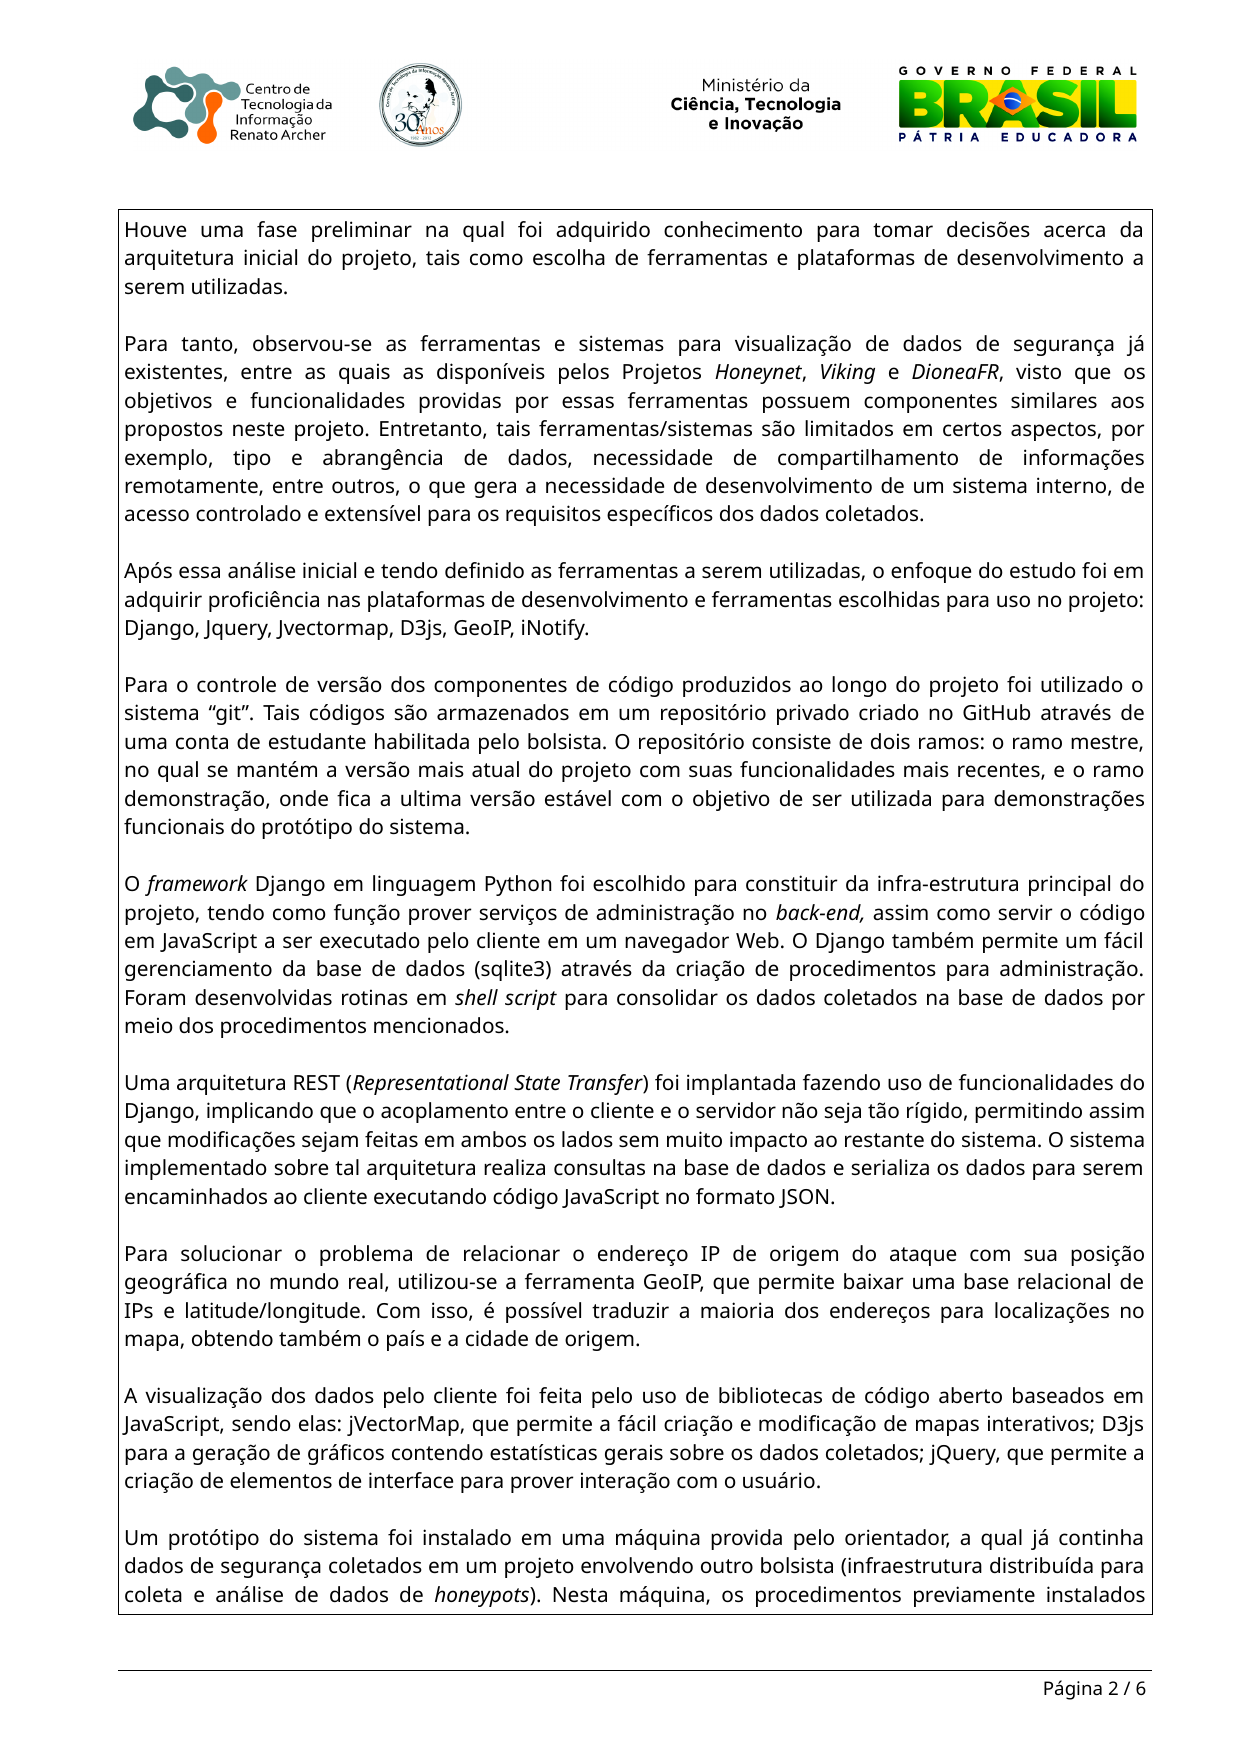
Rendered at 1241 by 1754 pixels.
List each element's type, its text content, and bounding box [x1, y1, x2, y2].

picture [133, 59, 1137, 151]
table_cell Houve uma fase preliminar na qual foi adquirido conhecimento para tomar decisões acerca da arquitetura inicial do projeto, tais como escolha de ferramentas e plataformas de desenvolvimento a serem utilizadas. Para tanto, observou-se as ferramentas e sistemas para visualização de dados de segurança já existentes, entre as quais as disponíveis pelos Projetos Honeynet, Viking e DioneaFR, visto que os objetivos e funcionalidades providas por essas ferramentas possuem componentes similares aos propostos neste projeto. Entretanto, tais ferramentas/sistemas são limitados em certos aspectos, por exemplo, tipo e abrangência de dados, necessidade de compartilhamento de informações remotamente, entre outros, o que gera a necessidade de desenvolvimento de um sistema interno, de acesso controlado e extensível para os requisitos específicos dos dados coletados. Após essa análise inicial e tendo definido as ferramentas a serem utilizadas, o enfoque do estudo foi em adquirir proficiência nas plataformas de desenvolvimento e ferramentas escolhidas para uso no projeto: Django, Jquery, Jvectormap, D3js, GeoIP, iNotify. Para o controle de versão dos componentes de código produzidos ao longo do projeto foi utilizado o sistema “git”. Tais códigos são armazenados em um repositório privado criado no GitHub através de uma conta de estudante habilitada pelo bolsista. O repositório consiste de dois ramos: o ramo mestre, no qual se mantém a versão mais atual do projeto com suas funcionalidades mais recentes, e o ramo demonstração, onde fica a ultima versão estável com o objetivo de ser utilizada para demonstrações funcionais do protótipo do sistema. O framework Django em linguagem Python foi escolhido para constituir da infra-estrutura principal do projeto, tendo como função prover serviços de administração no back-end, assim como servir o código em JavaScript a ser executado pelo cliente em um navegador Web. O Django também permite um fácil gerenciamento da base de dados (sqlite3) através da criação de procedimentos para administração. Foram desenvolvidas rotinas em shell script para consolidar os dados coletados na base de dados por meio dos procedimentos mencionados. Uma arquitetura REST (Representational State Transfer) foi implantada fazendo uso de funcionalidades do Django, implicando que o acoplamento entre o cliente e o servidor não seja tão rígido, permitindo assim que modificações sejam feitas em ambos os lados sem muito impacto ao restante do sistema. O sistema implementado sobre tal arquitetura realiza consultas na base de dados e serializa os dados para serem encaminhados ao cliente executando código JavaScript no formato JSON. Para solucionar o problema de relacionar o endereço IP de origem do ataque com sua posição geográfica no mundo real, utilizou-se a ferramenta GeoIP, que permite baixar uma base relacional de IPs e latitude/longitude. Com isso, é possível traduzir a maioria dos endereços para localizações no mapa, obtendo também o país e a cidade de origem. A visualização dos dados pelo cliente foi feita pelo uso de bibliotecas de código aberto baseados em JavaScript, sendo elas: jVectorMap, que permite a fácil criação e modificação de mapas interativos; D3js para a geração de gráficos contendo estatísticas gerais sobre os dados coletados; jQuery, que permite a criação de elementos de interface para prover interação com o usuário. Um protótipo do sistema foi instalado em uma máquina provida pelo orientador, a qual já continha dados de segurança coletados em um projeto envolvendo outro bolsista (infraestrutura distribuída para coleta e análise de dados de honeypots). Nesta máquina, os procedimentos previamente instalados [119, 210, 1152, 1614]
